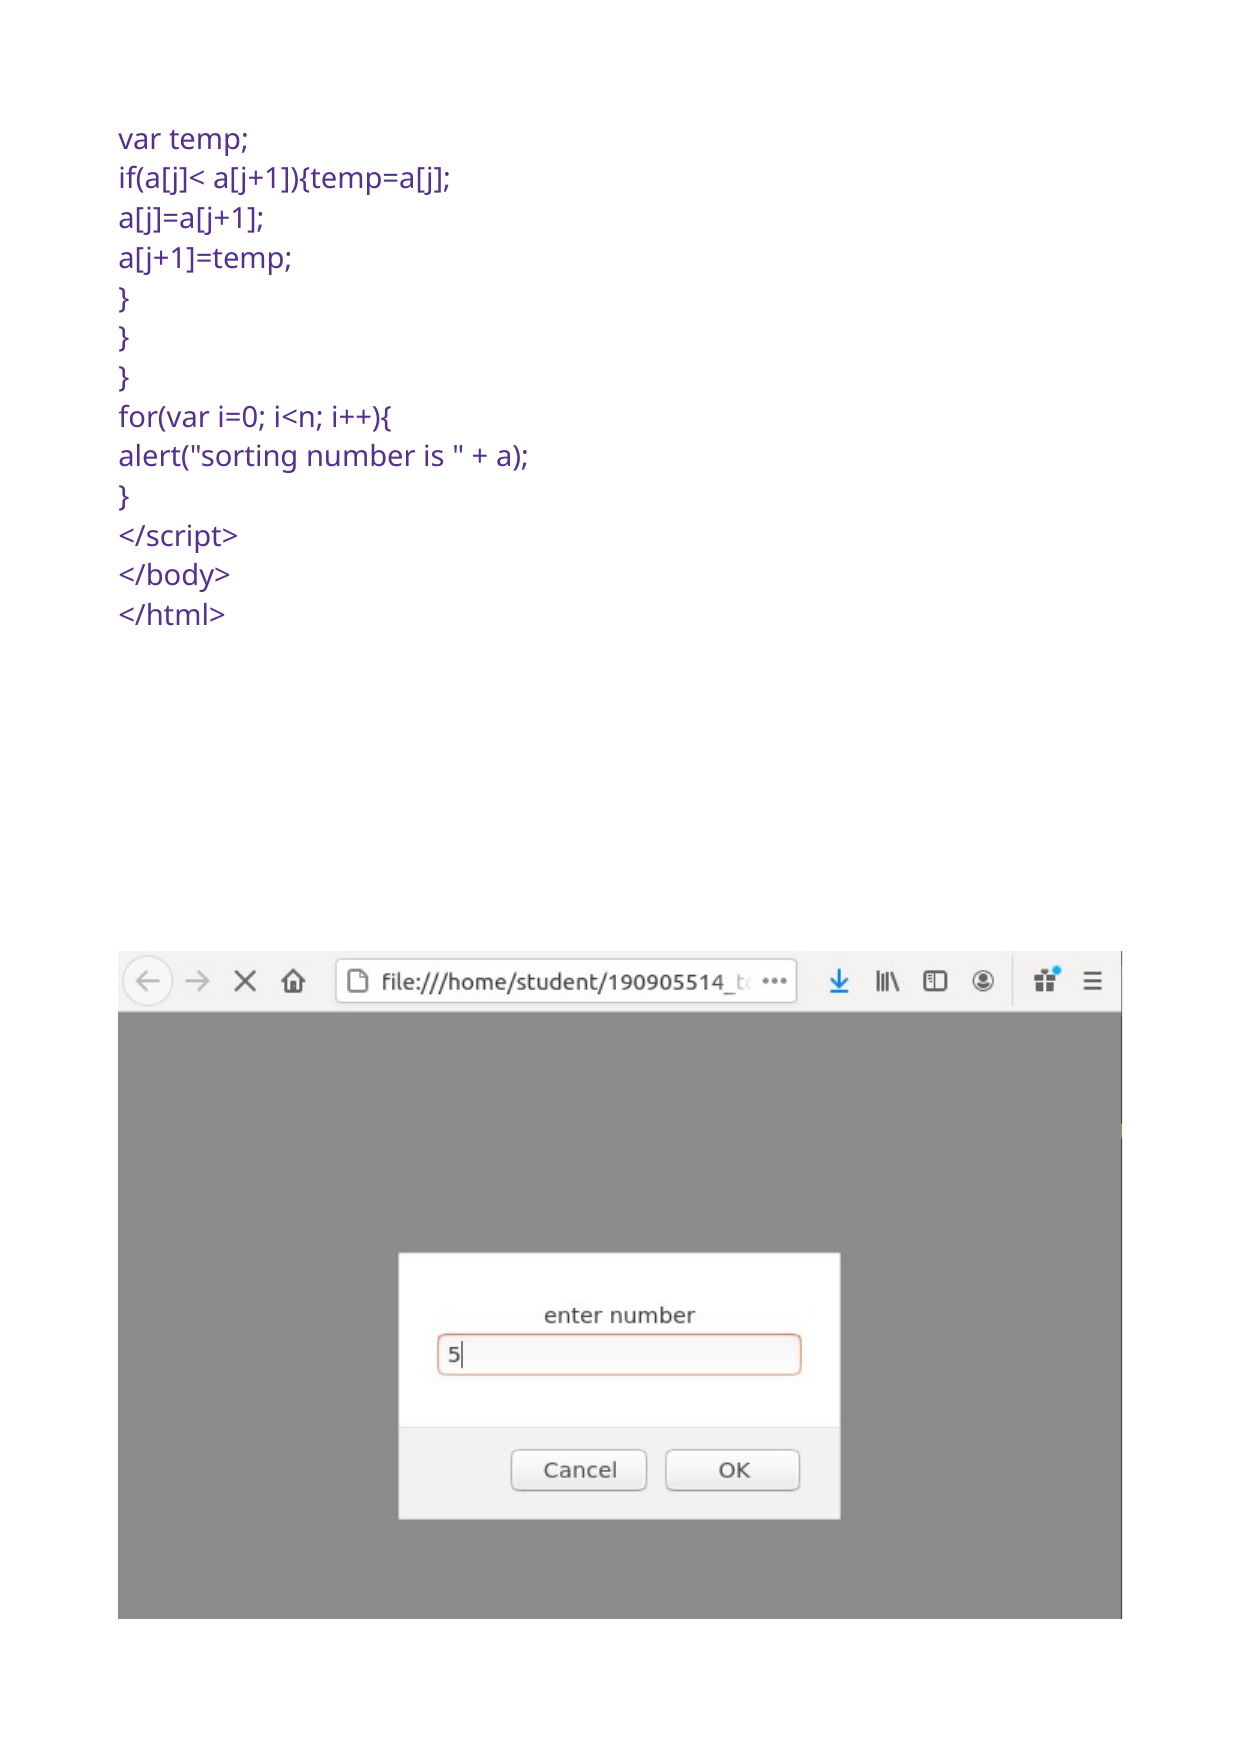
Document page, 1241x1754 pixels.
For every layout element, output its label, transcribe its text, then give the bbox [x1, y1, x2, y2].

text </script> [118, 515, 1122, 555]
text } [118, 356, 1122, 396]
text for(var i=0; i<n; i++){ [118, 396, 1122, 436]
text } [118, 277, 1122, 317]
text } [118, 317, 1122, 356]
text </body> [118, 555, 1122, 594]
text if(a[j]< a[j+1]){temp=a[j]; [118, 158, 1122, 197]
picture [118, 951, 1123, 1619]
text var temp; [118, 118, 1122, 158]
text alert("sorting number is " + a); [118, 436, 1122, 475]
text a[j+1]=temp; [118, 237, 1122, 277]
text </html> [118, 594, 1122, 634]
text a[j]=a[j+1]; [118, 197, 1122, 237]
text } [118, 475, 1122, 515]
